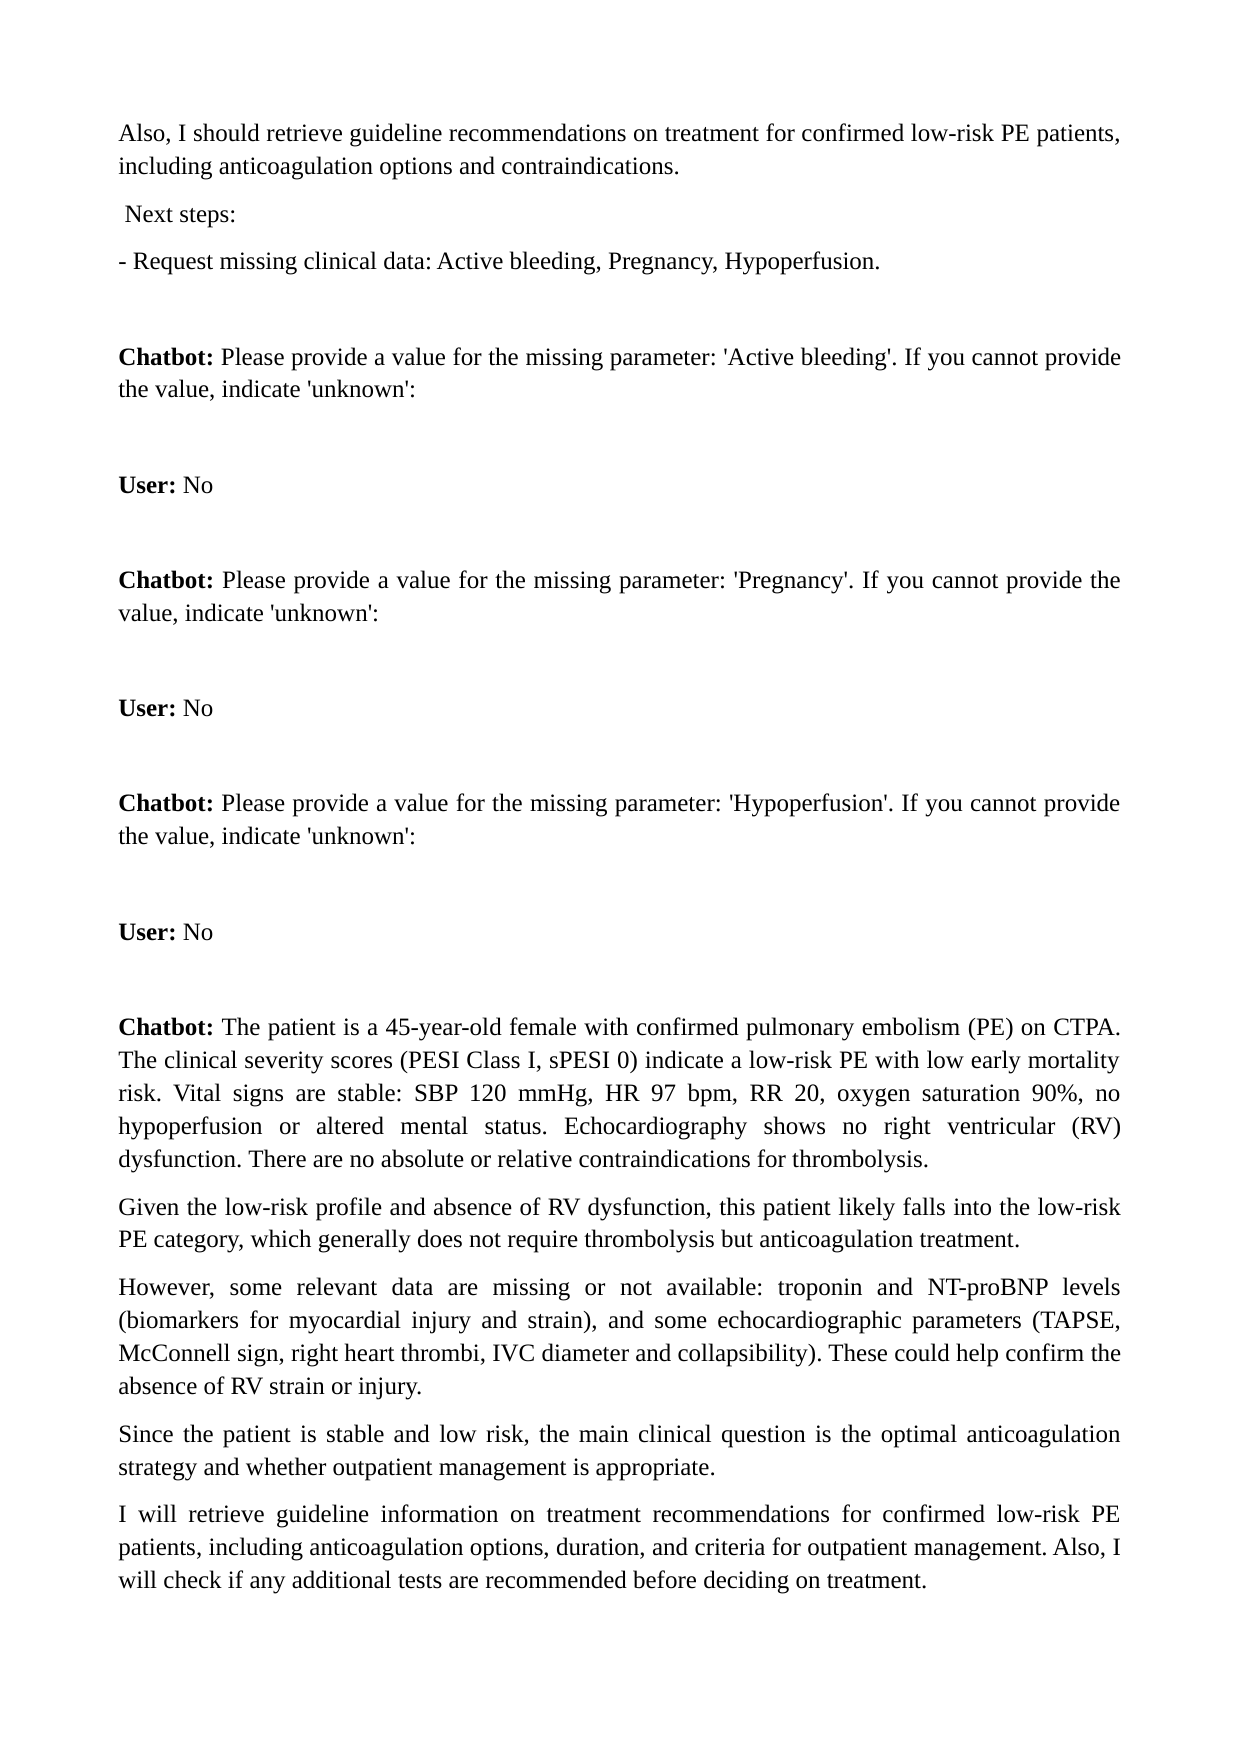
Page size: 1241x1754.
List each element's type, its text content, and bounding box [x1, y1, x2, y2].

text User: No [118, 693, 1122, 722]
text I will retrieve guideline information on treatment recommendations for confirmed low-risk PE patients, including anticoagulation options, duration, and criteria for outpatient management. Also, I will check if any additional tests are recommended before deciding on treatment. [118, 1499, 1122, 1594]
text However, some relevant data are missing or not available: troponin and NT-proBNP levels (biomarkers for myocardial injury and strain), and some echocardiographic parameters (TAPSE, McConnell sign, right heart thrombi, IVC diameter and collapsibility). These could help confirm the absence of RV strain or injury. [118, 1272, 1122, 1400]
text Chatbot: Please provide a value for the missing parameter: 'Pregnancy'. If you cannot provide the value, indicate 'unknown': [118, 565, 1122, 627]
text User: No [118, 917, 1122, 945]
text User: No [118, 470, 1122, 498]
text Since the patient is stable and low risk, the main clinical question is the optimal anticoagulation strategy and whether outpatient management is appropriate. [118, 1419, 1122, 1481]
text Also, I should retrieve guideline recommendations on treatment for confirmed low-risk PE patients, including anticoagulation options and contraindications. [118, 118, 1122, 180]
text Given the low-risk profile and absence of RV dysfunction, this patient likely falls into the low-risk PE category, which generally does not require thrombolysis but anticoagulation treatment. [118, 1192, 1122, 1253]
text Chatbot: Please provide a value for the missing parameter: 'Hypoperfusion'. If you cannot provide the value, indicate 'unknown': [118, 788, 1122, 850]
text - Request missing clinical data: Active bleeding, Pregnancy, Hypoperfusion. [118, 246, 1122, 275]
text Next steps: [118, 199, 1122, 227]
text Chatbot: The patient is a 45-year-old female with confirmed pulmonary embolism (PE) on CTPA. The clinical severity scores (PESI Class I, sPESI 0) indicate a low-risk PE with low early mortality risk. Vital signs are stable: SBP 120 mmHg, HR 97 bpm, RR 20, oxygen saturation 90%, no hypoperfusion or altered mental status. Echocardiography shows no right ventricular (RV) dysfunction. There are no absolute or relative contraindications for thrombolysis. [118, 1012, 1122, 1173]
text Chatbot: Please provide a value for the missing parameter: 'Active bleeding'. If you cannot provide the value, indicate 'unknown': [118, 342, 1122, 403]
